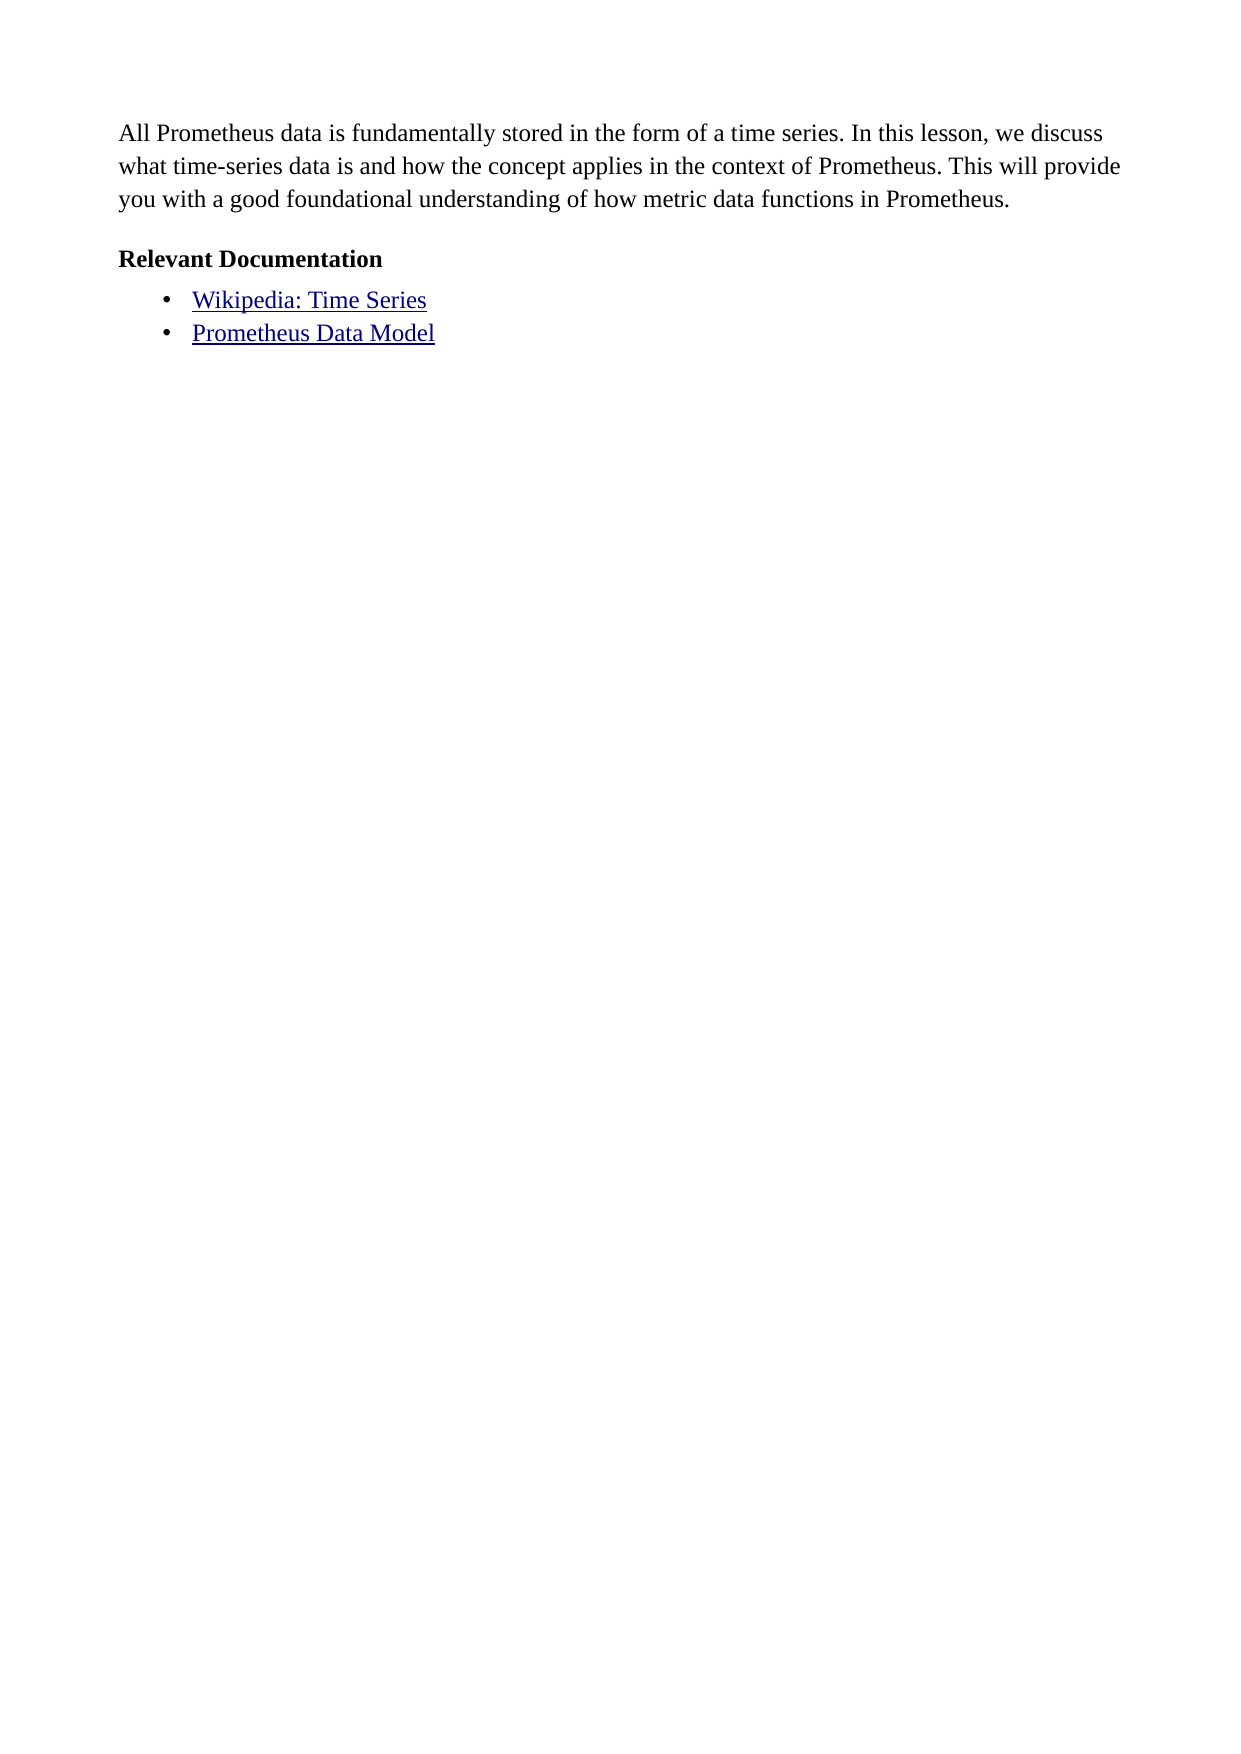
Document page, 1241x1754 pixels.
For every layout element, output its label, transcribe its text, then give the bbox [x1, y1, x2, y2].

text All Prometheus data is fundamentally stored in the form of a time series. In this lesson, we discuss what time-series data is and how the concept applies in the context of Prometheus. This will provide you with a good foundational understanding of how metric data functions in Prometheus. [118, 118, 1122, 213]
list Prometheus Data Model [162, 318, 1122, 347]
list Wikipedia: Time Series [162, 286, 1122, 314]
subtitle Relevant Documentation [118, 244, 1122, 273]
